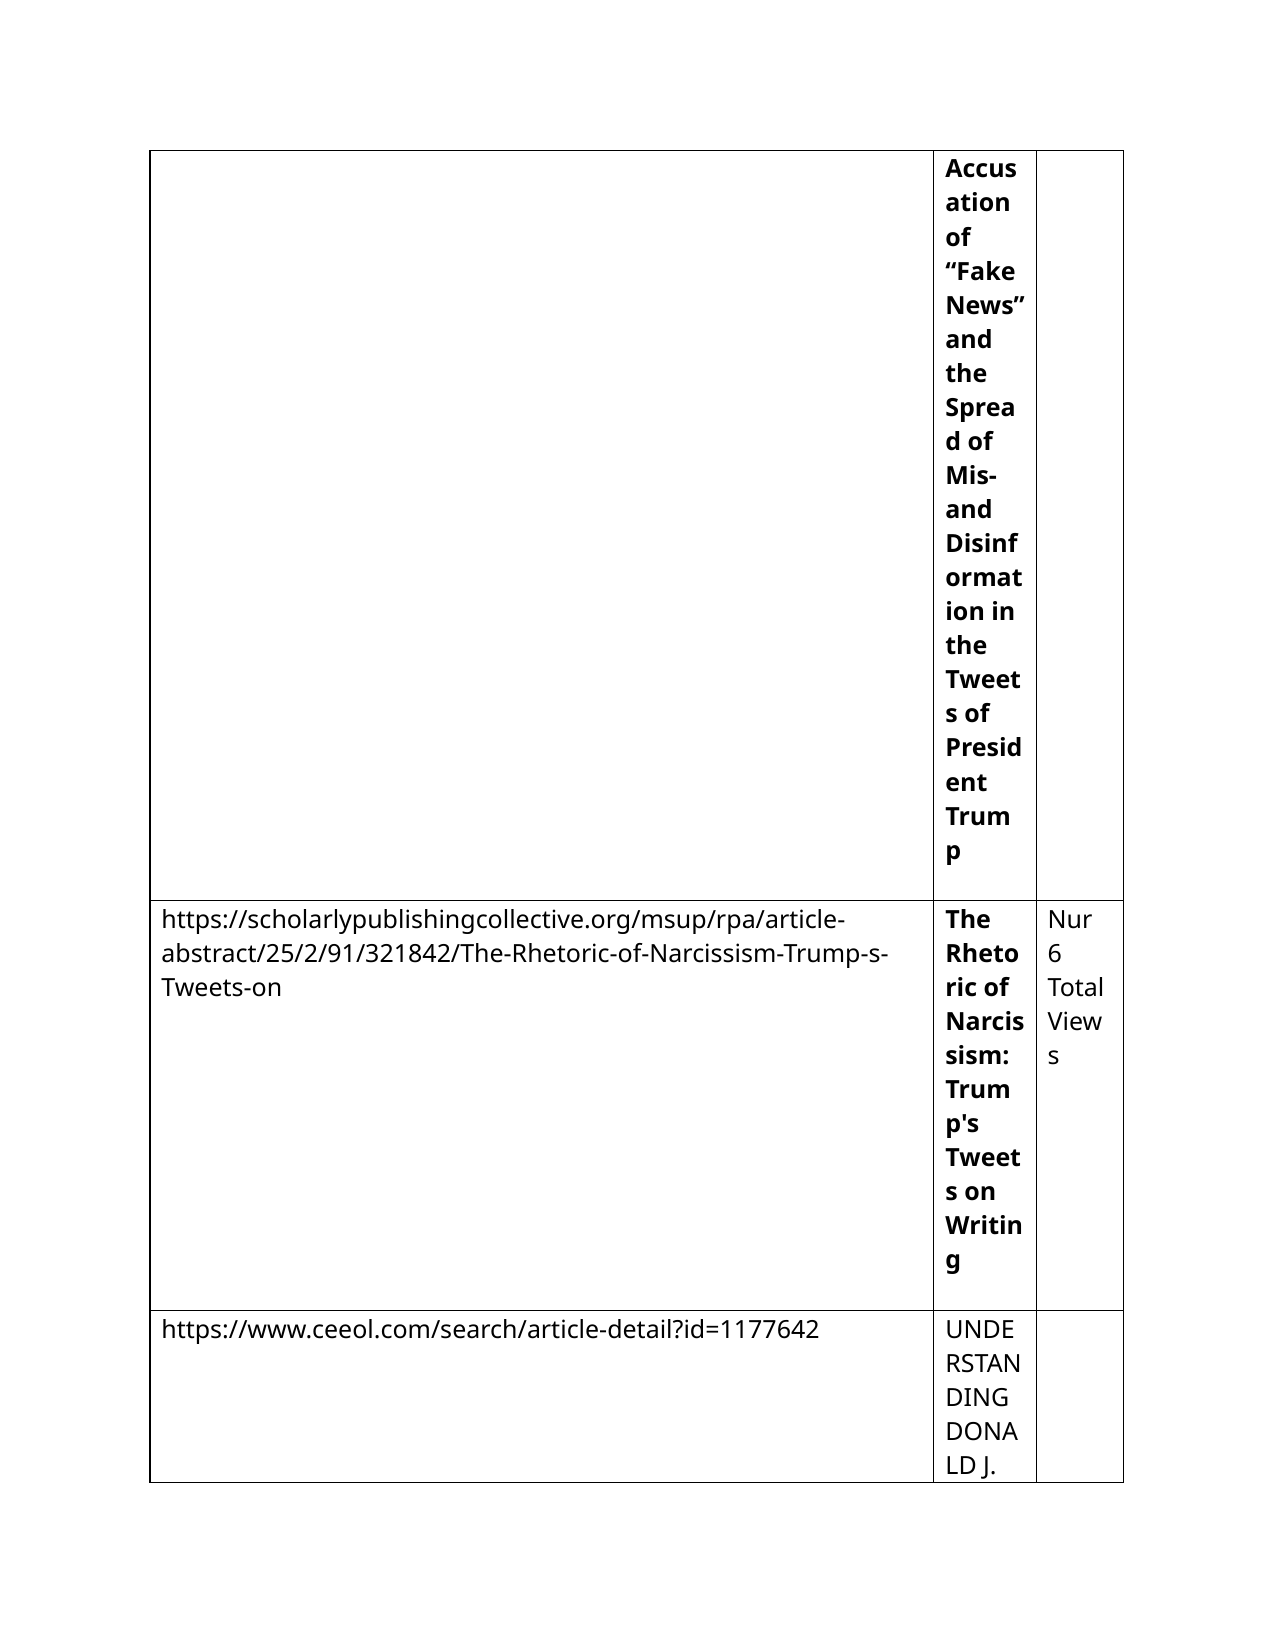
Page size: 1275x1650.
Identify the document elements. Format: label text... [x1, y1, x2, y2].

table_cell [1037, 1311, 1123, 1482]
table_cell The Rhetoric of Narcissism: Trump's Tweets on Writing [934, 901, 1036, 1310]
table_cell Nur 6 Total Views [1037, 901, 1123, 1310]
table_cell https://www.ceeol.com/search/article-detail?id=1177642 [151, 1311, 933, 1482]
table_cell [151, 151, 933, 900]
table_cell [1037, 151, 1123, 900]
table_cell Accusation of “Fake News” and the Spread of Mis- and Disinformation in the Tweets of President Trump [934, 151, 1036, 900]
table_cell https://scholarlypublishingcollective.org/msup/rpa/article-abstract/25/2/91/321842/The-Rhetoric-of-Narcissism-Trump-s-Tweets-on [151, 901, 933, 1310]
table_cell UNDERSTANDING DONALD J. [934, 1311, 1036, 1482]
